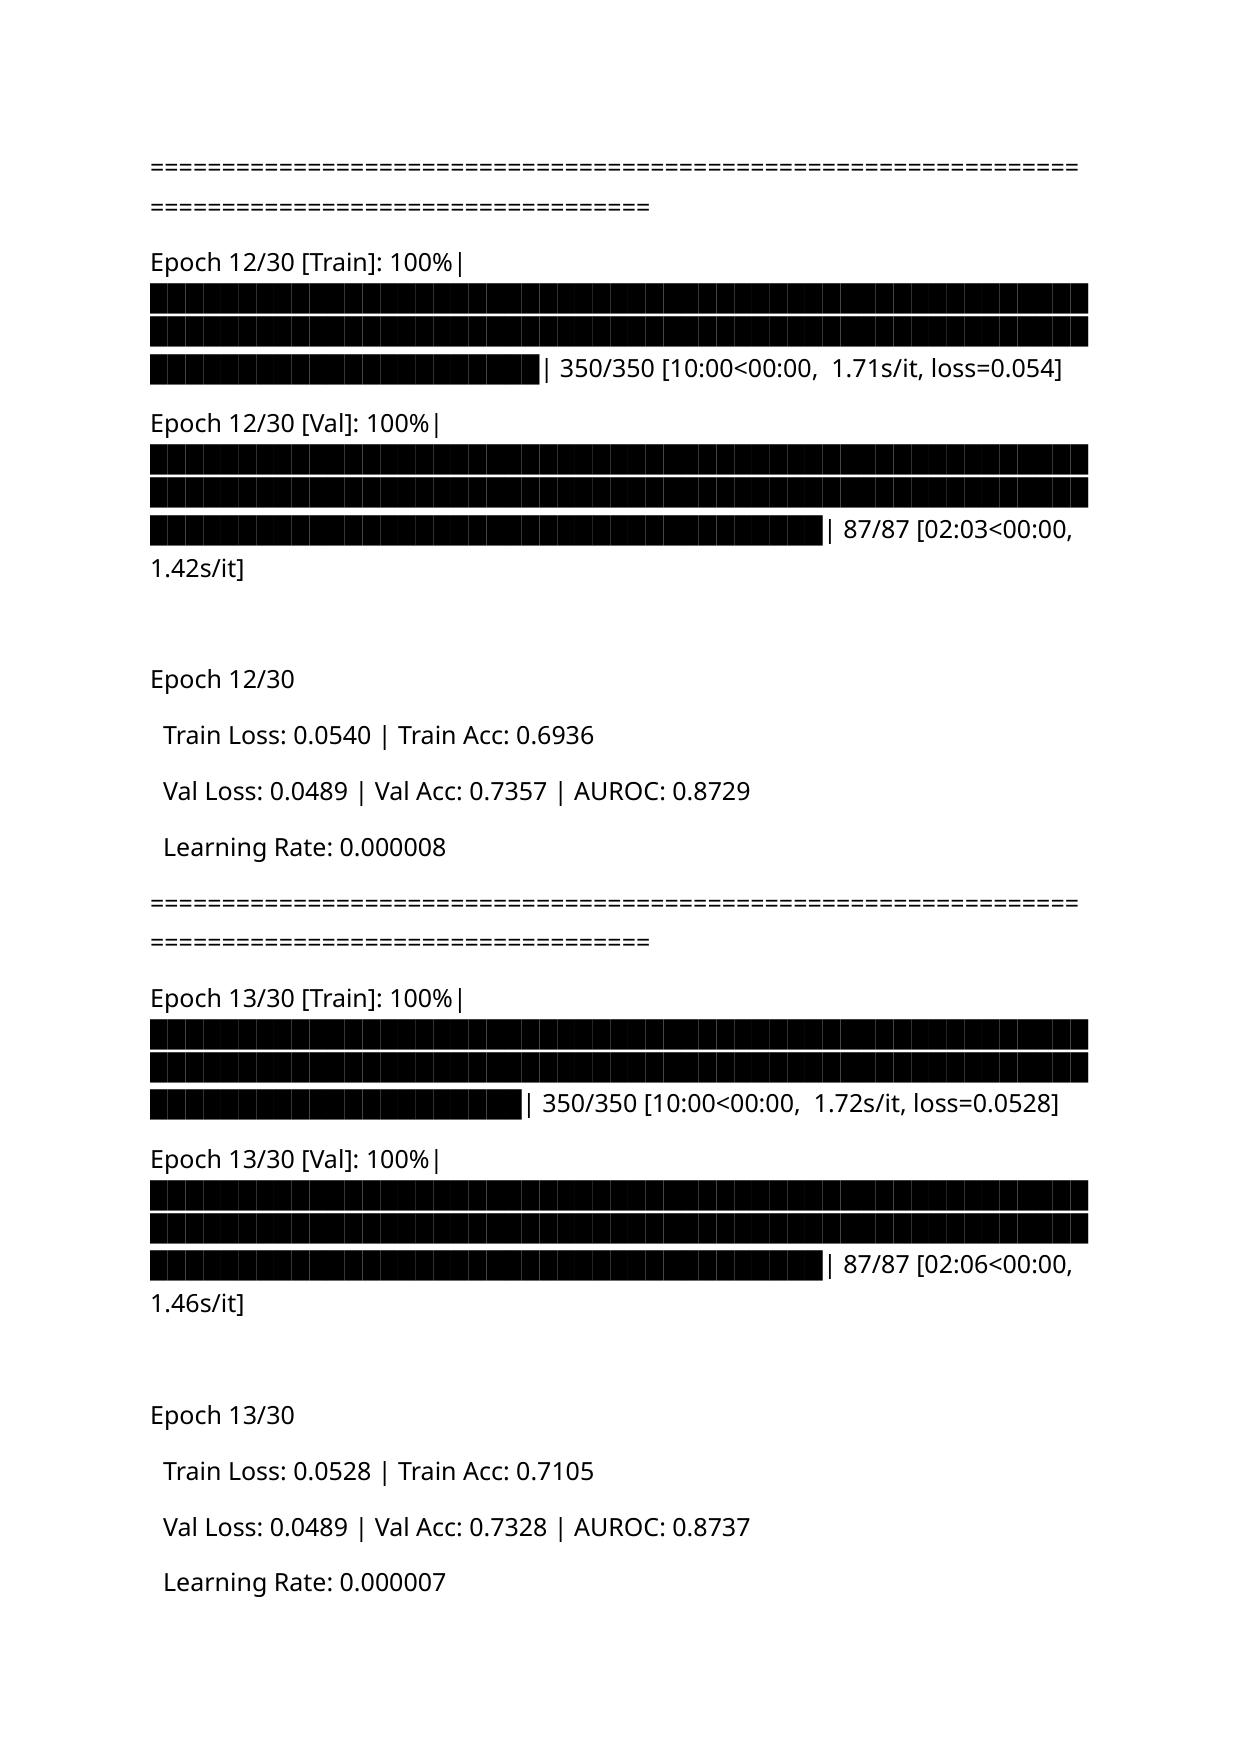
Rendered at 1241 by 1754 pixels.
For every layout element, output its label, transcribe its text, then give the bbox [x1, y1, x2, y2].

text Epoch 13/30 [Train]: 100%|███████████████████████████████████████████████████████████████████████████████████████████████████████████████████████████████| 350/350 [10:00<00:00, 1.72s/it, loss=0.0528] [150, 980, 1090, 1120]
text Epoch 12/30 [Train]: 100%|████████████████████████████████████████████████████████████████████████████████████████████████████████████████████████████████| 350/350 [10:00<00:00, 1.71s/it, loss=0.054] [150, 245, 1090, 384]
text Epoch 13/30 [Val]: 100%|████████████████████████████████████████████████████████████████████████████████████████████████████████████████████████████████████████████████| 87/87 [02:06<00:00, 1.46s/it] [150, 1141, 1090, 1320]
text Val Loss: 0.0489 | Val Acc: 0.7328 | AUROC: 0.8737 [150, 1509, 1090, 1543]
text Epoch 12/30 [Val]: 100%|████████████████████████████████████████████████████████████████████████████████████████████████████████████████████████████████████████████████| 87/87 [02:03<00:00, 1.42s/it] [150, 406, 1090, 584]
text Learning Rate: 0.000008 [150, 829, 1090, 864]
text Train Loss: 0.0540 | Train Acc: 0.6936 [150, 718, 1090, 752]
text Train Loss: 0.0528 | Train Acc: 0.7105 [150, 1453, 1090, 1487]
text ==================================================================================================== [150, 150, 1090, 223]
text Epoch 12/30 [150, 662, 1090, 696]
text Epoch 13/30 [150, 1397, 1090, 1432]
text Learning Rate: 0.000007 [150, 1565, 1090, 1599]
text ==================================================================================================== [150, 885, 1090, 959]
text Val Loss: 0.0489 | Val Acc: 0.7357 | AUROC: 0.8729 [150, 774, 1090, 808]
